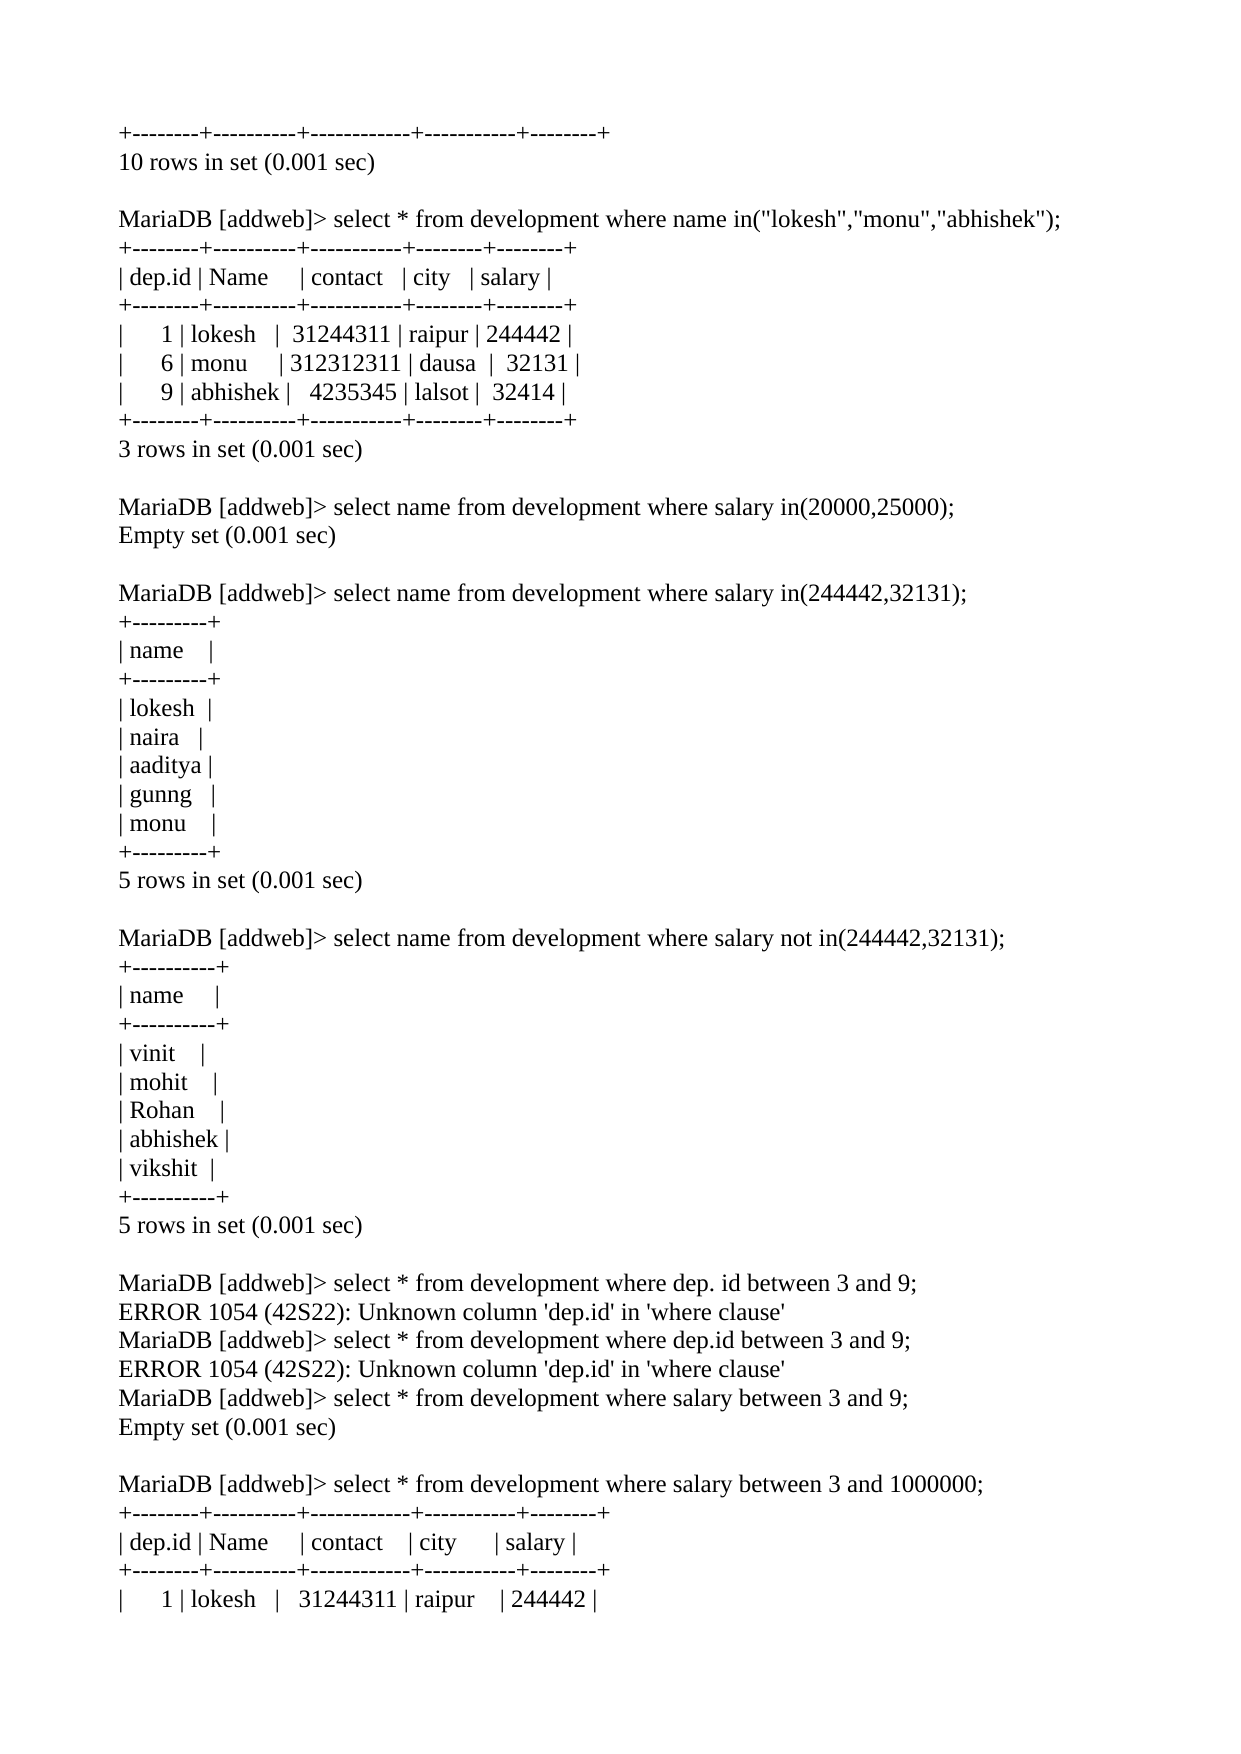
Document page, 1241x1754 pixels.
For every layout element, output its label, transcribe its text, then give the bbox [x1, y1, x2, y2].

text MariaDB [addweb]> select * from development where salary between 3 and 9; [118, 1383, 1122, 1412]
text 10 rows in set (0.001 sec) [118, 147, 1122, 176]
text ERROR 1054 (42S22): Unknown column 'dep.id' in 'where clause' [118, 1297, 1122, 1326]
text MariaDB [addweb]> select * from development where dep. id between 3 and 9; [118, 1268, 1122, 1297]
text | vinit | [118, 1038, 1122, 1067]
text MariaDB [addweb]> select name from development where salary in(244442,32131); [118, 578, 1122, 607]
text +--------+----------+------------+-----------+--------+ [118, 1556, 1122, 1584]
text +--------+----------+------------+-----------+--------+ [118, 118, 1122, 147]
text | mohit | [118, 1067, 1122, 1096]
text | aaditya | [118, 751, 1122, 779]
text | monu | [118, 808, 1122, 837]
text MariaDB [addweb]> select name from development where salary not in(244442,32131); [118, 923, 1122, 952]
text Empty set (0.001 sec) [118, 1412, 1122, 1441]
text | 1 | lokesh | 31244311 | raipur | 244442 | [118, 1584, 1122, 1613]
text | 6 | monu | 312312311 | dausa | 32131 | [118, 348, 1122, 377]
text | naira | [118, 722, 1122, 751]
text | dep.id | Name | contact | city | salary | [118, 1527, 1122, 1556]
text +----------+ [118, 1009, 1122, 1038]
text 3 rows in set (0.001 sec) [118, 434, 1122, 463]
text +---------+ [118, 837, 1122, 866]
text | Rohan | [118, 1096, 1122, 1124]
text | dep.id | Name | contact | city | salary | [118, 262, 1122, 291]
text 5 rows in set (0.001 sec) [118, 1211, 1122, 1239]
text +----------+ [118, 952, 1122, 981]
text +--------+----------+-----------+--------+--------+ [118, 291, 1122, 319]
text | gunng | [118, 779, 1122, 808]
text +---------+ [118, 607, 1122, 636]
text Empty set (0.001 sec) [118, 521, 1122, 549]
text ERROR 1054 (42S22): Unknown column 'dep.id' in 'where clause' [118, 1354, 1122, 1383]
text MariaDB [addweb]> select * from development where salary between 3 and 1000000; [118, 1469, 1122, 1498]
text +--------+----------+------------+-----------+--------+ [118, 1498, 1122, 1527]
text +--------+----------+-----------+--------+--------+ [118, 233, 1122, 262]
text +--------+----------+-----------+--------+--------+ [118, 406, 1122, 434]
text 5 rows in set (0.001 sec) [118, 866, 1122, 894]
text | lokesh | [118, 693, 1122, 722]
text MariaDB [addweb]> select * from development where dep.id between 3 and 9; [118, 1326, 1122, 1354]
text +----------+ [118, 1182, 1122, 1211]
text | abhishek | [118, 1124, 1122, 1153]
text +---------+ [118, 664, 1122, 693]
text | 9 | abhishek | 4235345 | lalsot | 32414 | [118, 377, 1122, 406]
text MariaDB [addweb]> select * from development where name in("lokesh","monu","abhishek"); [118, 204, 1122, 233]
text | vikshit | [118, 1153, 1122, 1182]
text | name | [118, 636, 1122, 664]
text MariaDB [addweb]> select name from development where salary in(20000,25000); [118, 492, 1122, 521]
text | name | [118, 981, 1122, 1009]
text | 1 | lokesh | 31244311 | raipur | 244442 | [118, 319, 1122, 348]
